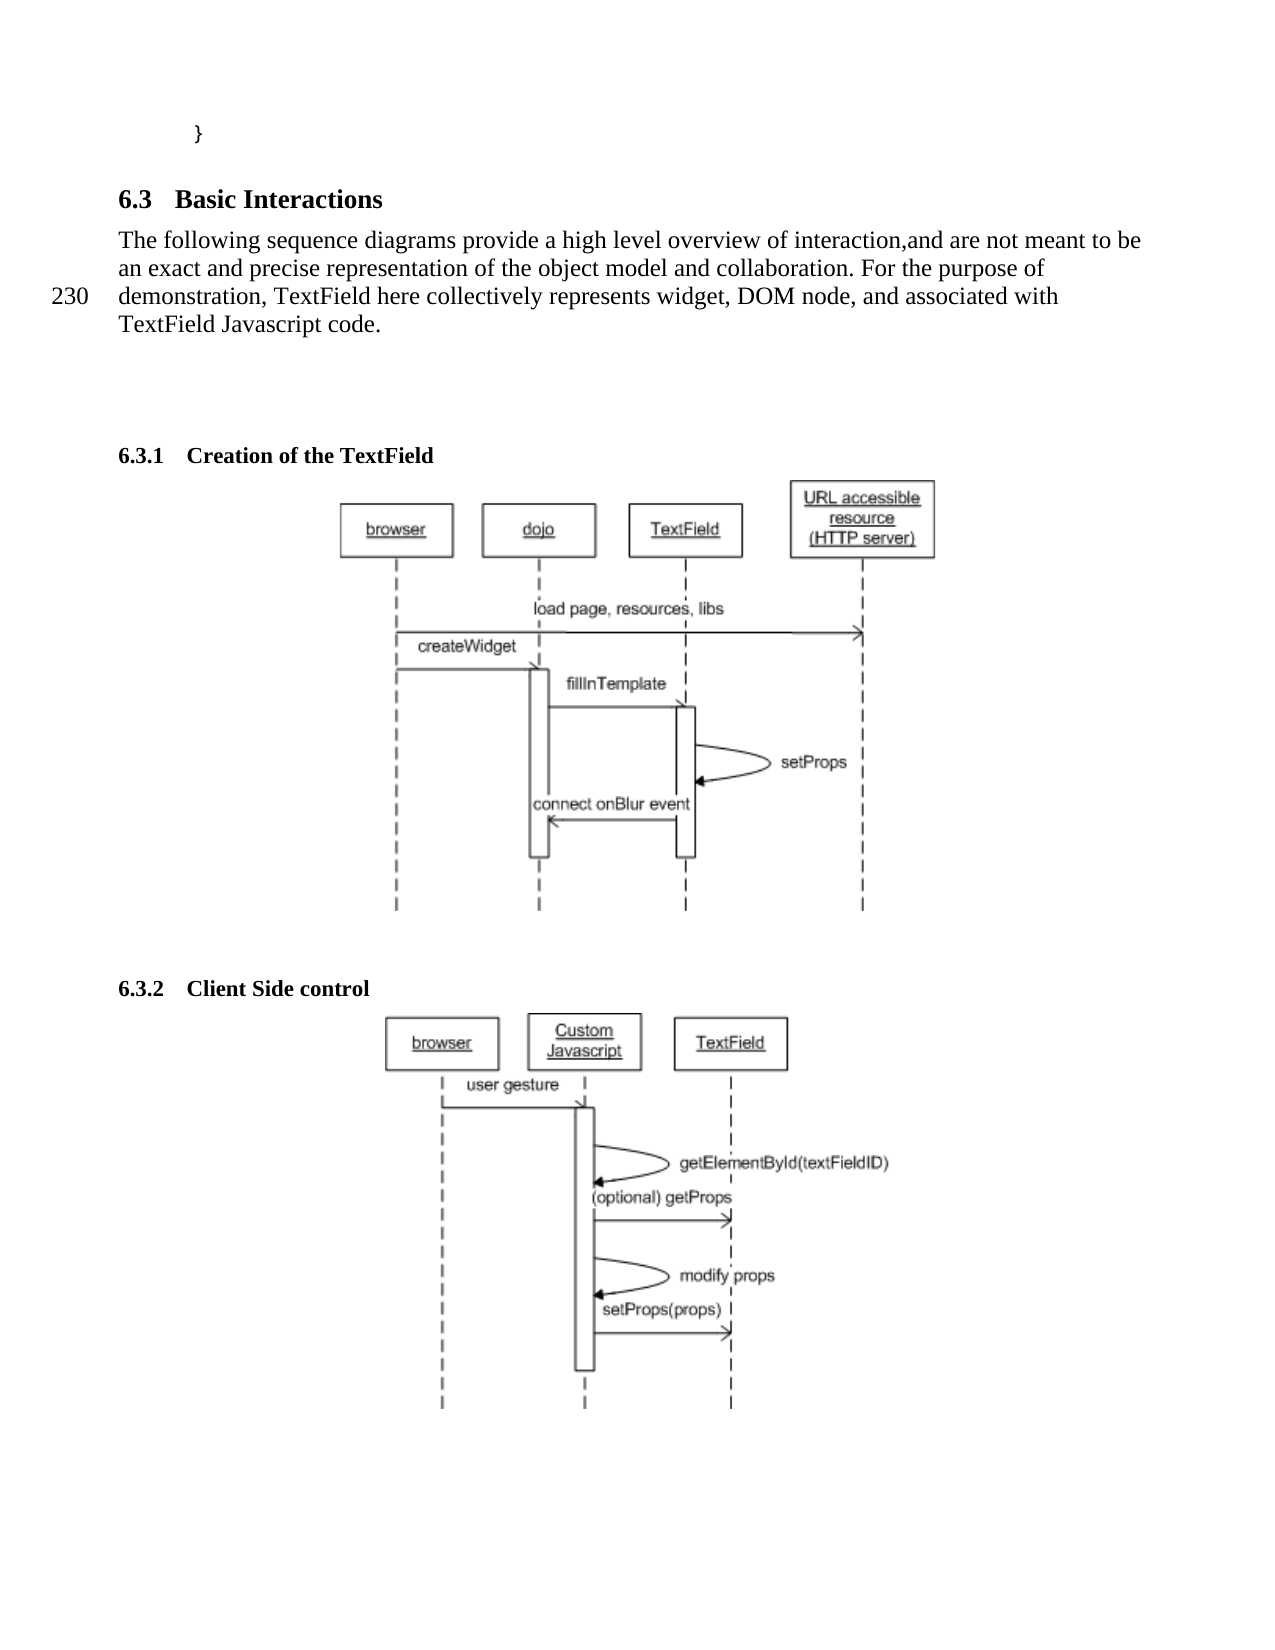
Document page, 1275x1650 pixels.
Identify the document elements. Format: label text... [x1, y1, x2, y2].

text The following sequence diagrams provide a high level overview of interaction,and are not meant to be an exact and precise representation of the object model and collaboration. For the purpose of demonstration, TextField here collectively represents widget, DOM node, and associated with TextField Javascript code. [118, 227, 1157, 365]
picture [385, 1013, 890, 1409]
subtitle Basic Interactions [118, 184, 1157, 214]
subtitle Client Side control [118, 976, 1157, 1001]
subtitle Creation of the TextField [118, 443, 1157, 468]
picture [339, 480, 936, 911]
text } [192, 118, 1157, 147]
